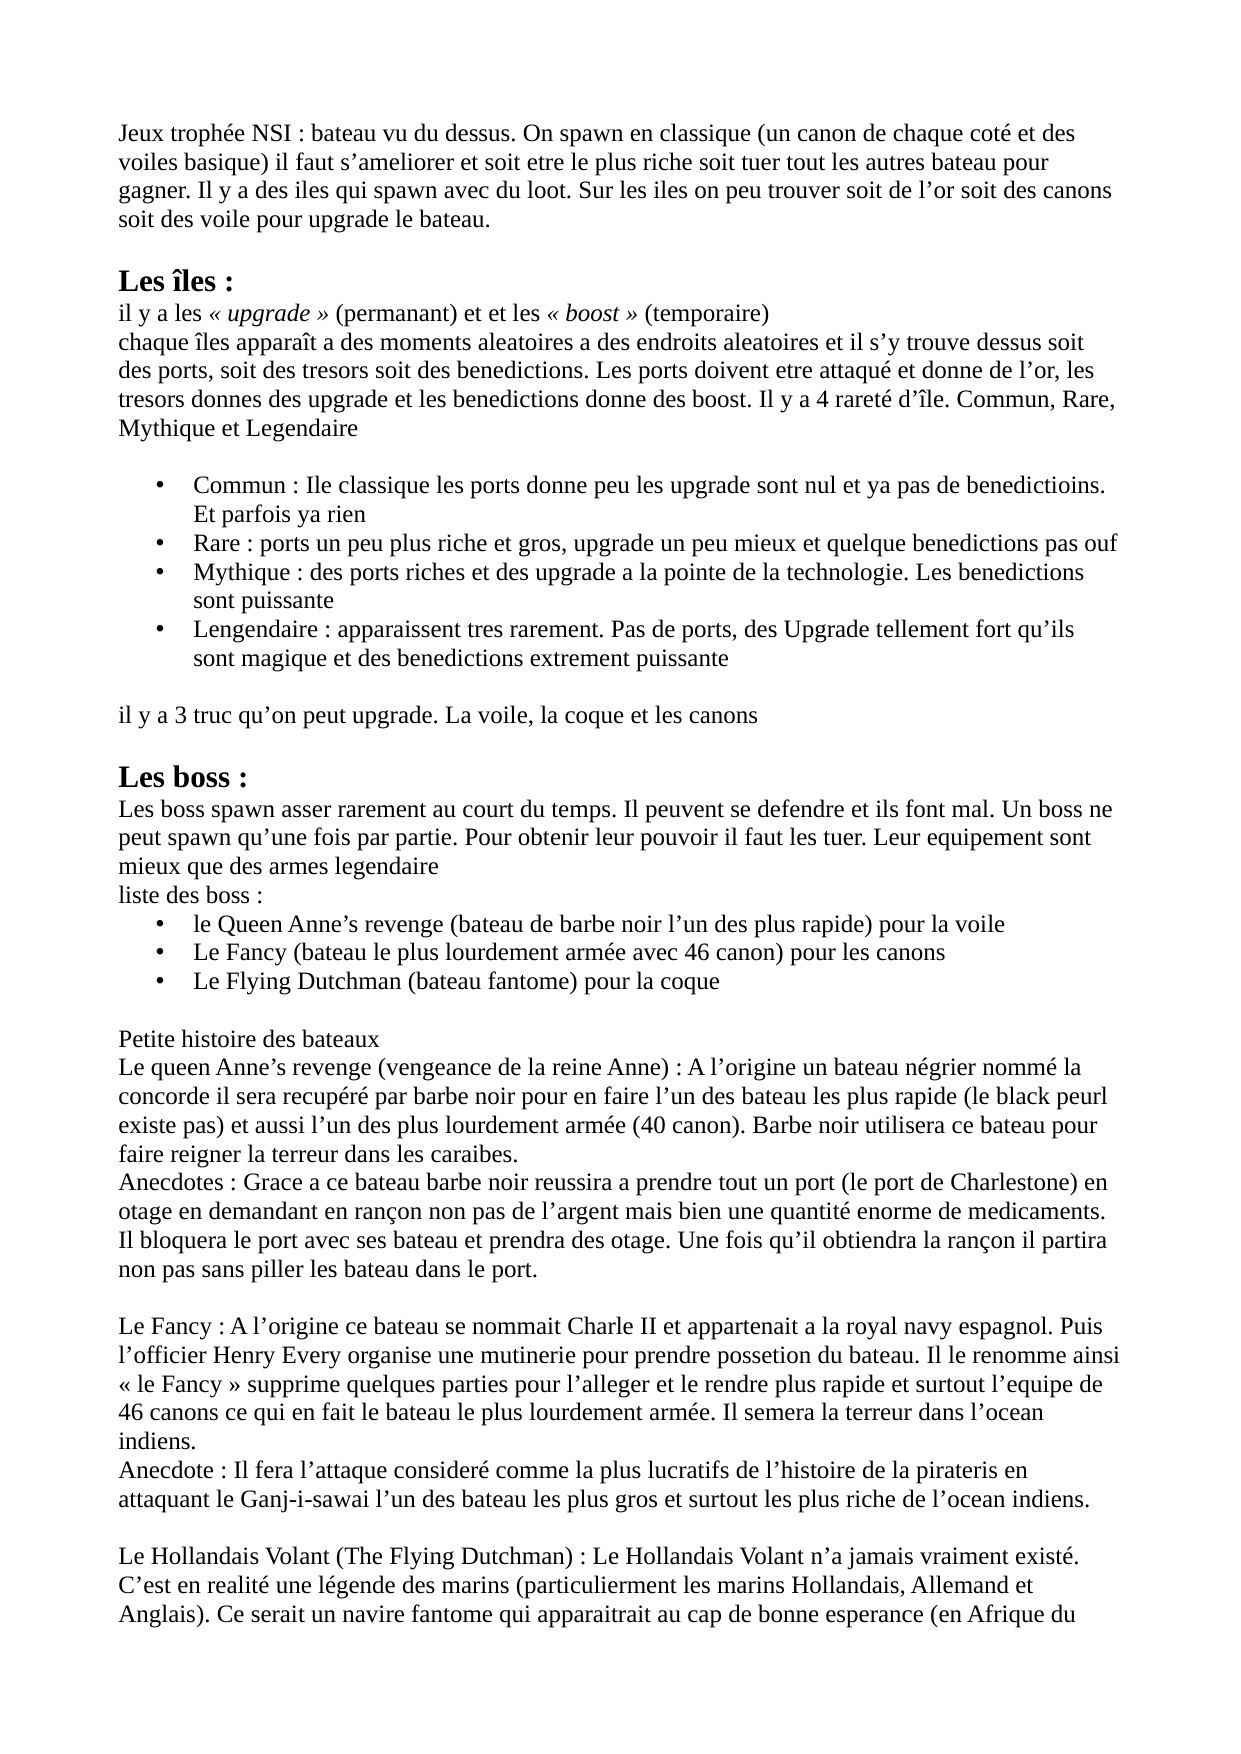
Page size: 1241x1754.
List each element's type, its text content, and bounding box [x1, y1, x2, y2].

text Le Hollandais Volant (The Flying Dutchman) : Le Hollandais Volant n’a jamais vraiment existé. C’est en realité une légende des marins (particulierment les marins Hollandais, Allemand et Anglais). Ce serait un navire fantome qui apparaitrait au cap de bonne esperance (en Afrique du [118, 1541, 1122, 1627]
text chaque îles apparaît a des moments aleatoires a des endroits aleatoires et il s’y trouve dessus soit des ports, soit des tresors soit des benedictions. Les ports doivent etre attaqué et donne de l’or, les tresors donnes des upgrade et les benedictions donne des boost. Il y a 4 rareté d’île. Commun, Rare, Mythique et Legendaire [118, 327, 1122, 442]
text Petite histoire des bateaux [118, 1024, 1122, 1052]
text Anecdote : Il fera l’attaque consideré comme la plus lucratifs de l’histoire de la pirateris en attaquant le Ganj-i-sawai l’un des bateau les plus gros et surtout les plus riche de l’ocean indiens. [118, 1455, 1122, 1512]
list Le Fancy (bateau le plus lourdement armée avec 46 canon) pour les canons [156, 937, 1122, 966]
text il y a 3 truc qu’on peut upgrade. La voile, la coque et les canons [118, 700, 1122, 729]
text Les boss spawn asser rarement au court du temps. Il peuvent se defendre et ils font mal. Un boss ne peut spawn qu’une fois par partie. Pour obtenir leur pouvoir il faut les tuer. Leur equipement sont mieux que des armes legendaire [118, 794, 1122, 880]
text Anecdotes : Grace a ce bateau barbe noir reussira a prendre tout un port (le port de Charlestone) en otage en demandant en rançon non pas de l’argent mais bien une quantité enorme de medicaments. Il bloquera le port avec ses bateau et prendra des otage. Une fois qu’il obtiendra la rançon il partira non pas sans piller les bateau dans le port. [118, 1167, 1122, 1282]
list Lengendaire : apparaissent tres rarement. Pas de ports, des Upgrade tellement fort qu’ils sont magique et des benedictions extrement puissante [156, 614, 1122, 672]
text il y a les « upgrade » (permanant) et et les « boost » (temporaire) [118, 298, 1122, 327]
text Le queen Anne’s revenge (vengeance de la reine Anne) : A l’origine un bateau négrier nommé la concorde il sera recupéré par barbe noir pour en faire l’un des bateau les plus rapide (le black peurl existe pas) et aussi l’un des plus lourdement armée (40 canon). Barbe noir utilisera ce bateau pour faire reigner la terreur dans les caraibes. [118, 1052, 1122, 1167]
text Le Fancy : A l’origine ce bateau se nommait Charle II et appartenait a la royal navy espagnol. Puis l’officier Henry Every organise une mutinerie pour prendre possetion du bateau. Il le renomme ainsi « le Fancy » supprime quelques parties pour l’alleger et le rendre plus rapide et surtout l’equipe de 46 canons ce qui en fait le bateau le plus lourdement armée. Il semera la terreur dans l’ocean indiens. [118, 1311, 1122, 1455]
list Commun : Ile classique les ports donne peu les upgrade sont nul et ya pas de benedictioins. Et parfois ya rien [156, 470, 1122, 528]
list le Queen Anne’s revenge (bateau de barbe noir l’un des plus rapide) pour la voile [156, 909, 1122, 937]
list Le Flying Dutchman (bateau fantome) pour la coque [156, 966, 1122, 995]
text Les îles : [118, 262, 1122, 298]
text Les boss : [118, 758, 1122, 794]
list Rare : ports un peu plus riche et gros, upgrade un peu mieux et quelque benedictions pas ouf [156, 528, 1122, 557]
list Mythique : des ports riches et des upgrade a la pointe de la technologie. Les benedictions sont puissante [156, 557, 1122, 614]
text liste des boss : [118, 880, 1122, 909]
text Jeux trophée NSI : bateau vu du dessus. On spawn en classique (un canon de chaque coté et des voiles basique) il faut s’ameliorer et soit etre le plus riche soit tuer tout les autres bateau pour gagner. Il y a des iles qui spawn avec du loot. Sur les iles on peu trouver soit de l’or soit des canons soit des voile pour upgrade le bateau. [118, 118, 1122, 233]
